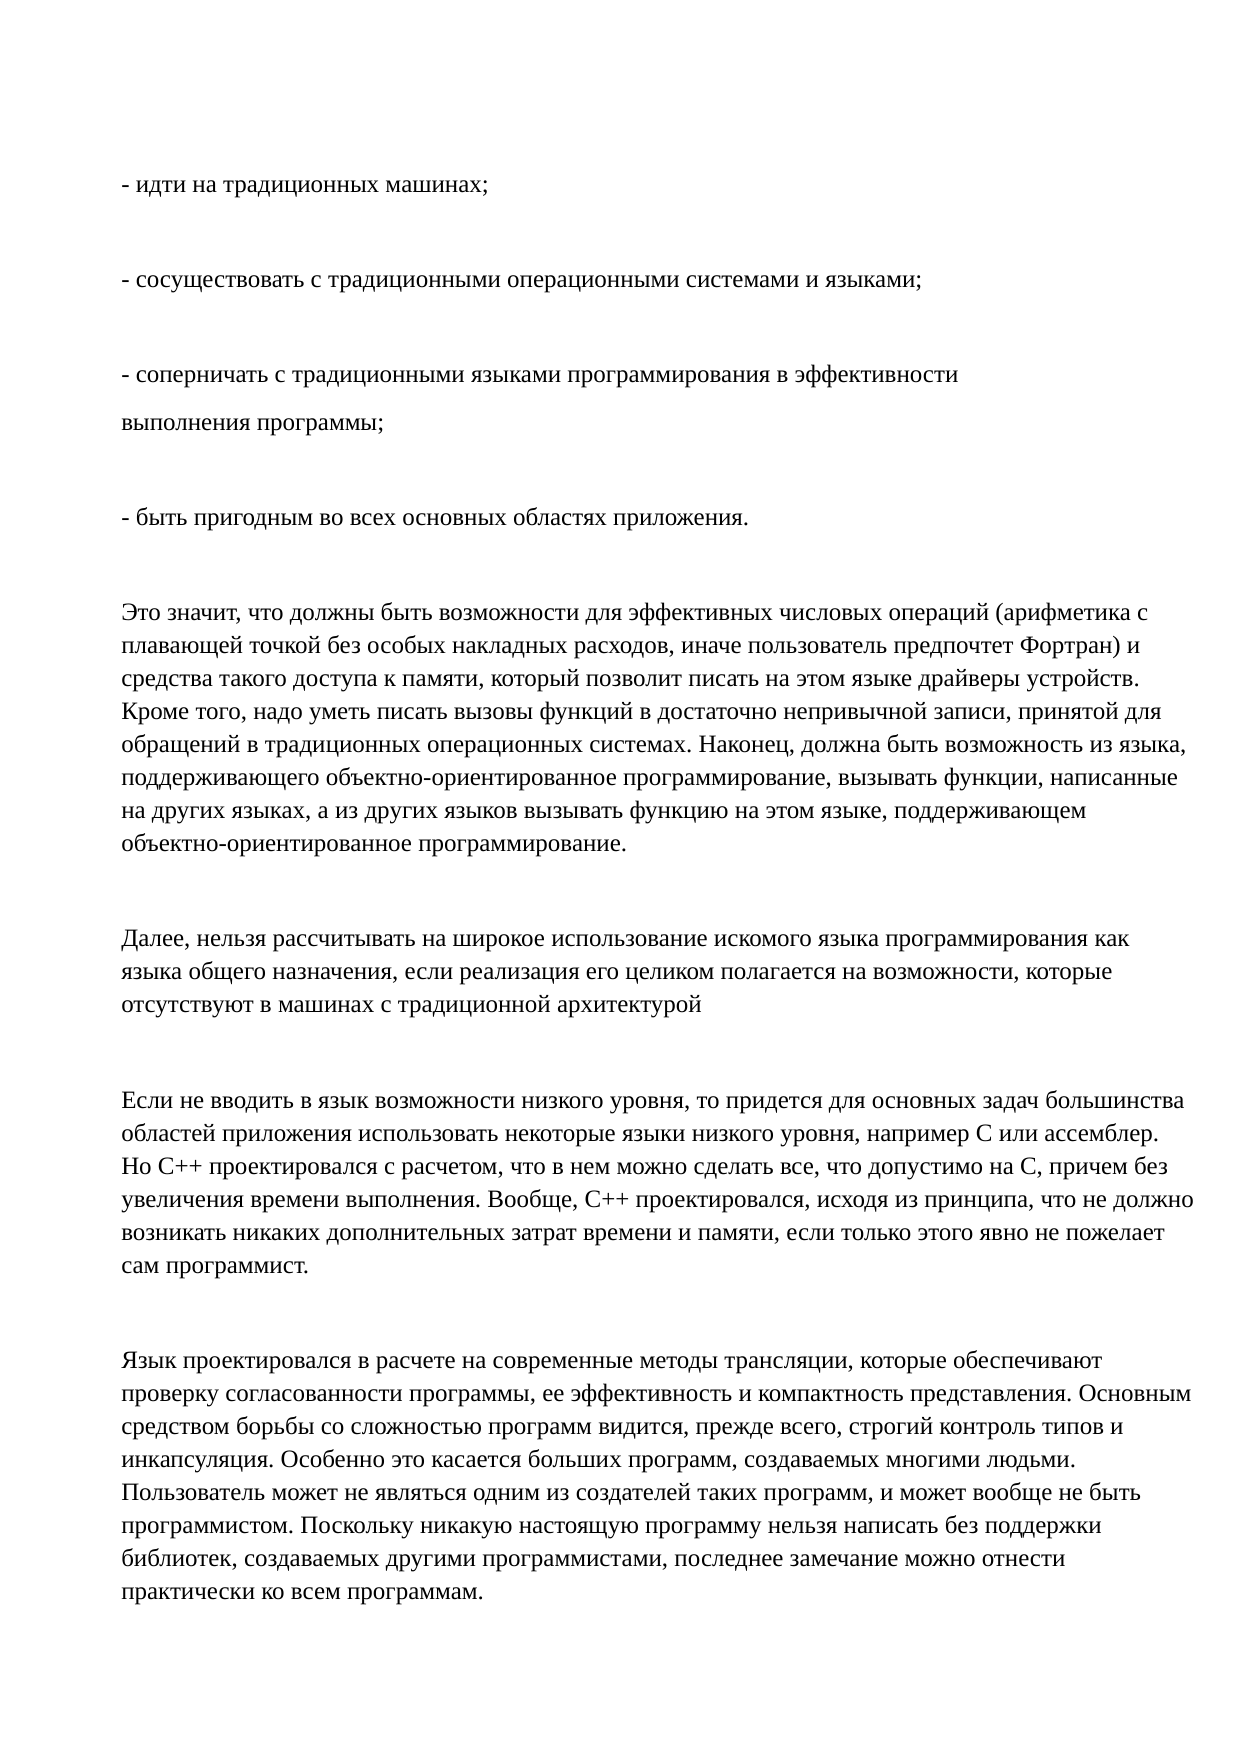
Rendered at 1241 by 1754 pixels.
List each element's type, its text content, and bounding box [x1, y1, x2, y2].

table_header - идти на традиционных машинах; - сосуществовать с традиционными операционными системами и языками; - соперничать с традиционными языками программирования в эффективности выполнения программы; - быть пригодным во всех основных областях приложения. Это значит, что должны быть возможности для эффективных числовых операций (арифметика с плавающей точкой без особых накладных расходов, иначе пользователь предпочтет Фортран) и средства такого доступа к памяти, который позволит писать на этом языке драйверы устройств. Кроме того, надо уметь писать вызовы функций в достаточно непривычной записи, принятой для обращений в традиционных операционных системах. Наконец, должна быть возможность из языка, поддерживающего объектно-ориентированное программирование, вызывать функции, написанные на других языках, а из других языков вызывать функцию на этом языке, поддерживающем объектно-ориентированное программирование. Далее, нельзя рассчитывать на широкое использование искомого языка программирования как языка общего назначения, если реализация его целиком полагается на возможности, которые отсутствуют в машинах с традиционной архитектурой Если не вводить в язык возможности низкого уровня, то придется для основных задач большинства областей приложения использовать некоторые языки низкого уровня, например С или ассемблер. Но С++ проектировался с расчетом, что в нем можно сделать все, что допустимо на С, причем без увеличения времени выполнения. Вообще, С++ проектировался, исходя из принципа, что не должно возникать никаких дополнительных затрат времени и памяти, если только этого явно не пожелает сам программист. Язык проектировался в расчете на современные методы трансляции, которые обеспечивают проверку согласованности программы, ее эффективность и компактность представления. Основным средством борьбы со сложностью программ видится, прежде всего, строгий контроль типов и инкапсуляция. Особенно это касается больших программ, создаваемых многими людьми. Пользователь может не являться одним из создателей таких программ, и может вообще не быть программистом. Поскольку никакую настоящую программу нельзя написать без поддержки библиотек, создаваемых другими программистами, последнее замечание можно отнести практически ко всем программам. [118, 118, 1199, 1622]
